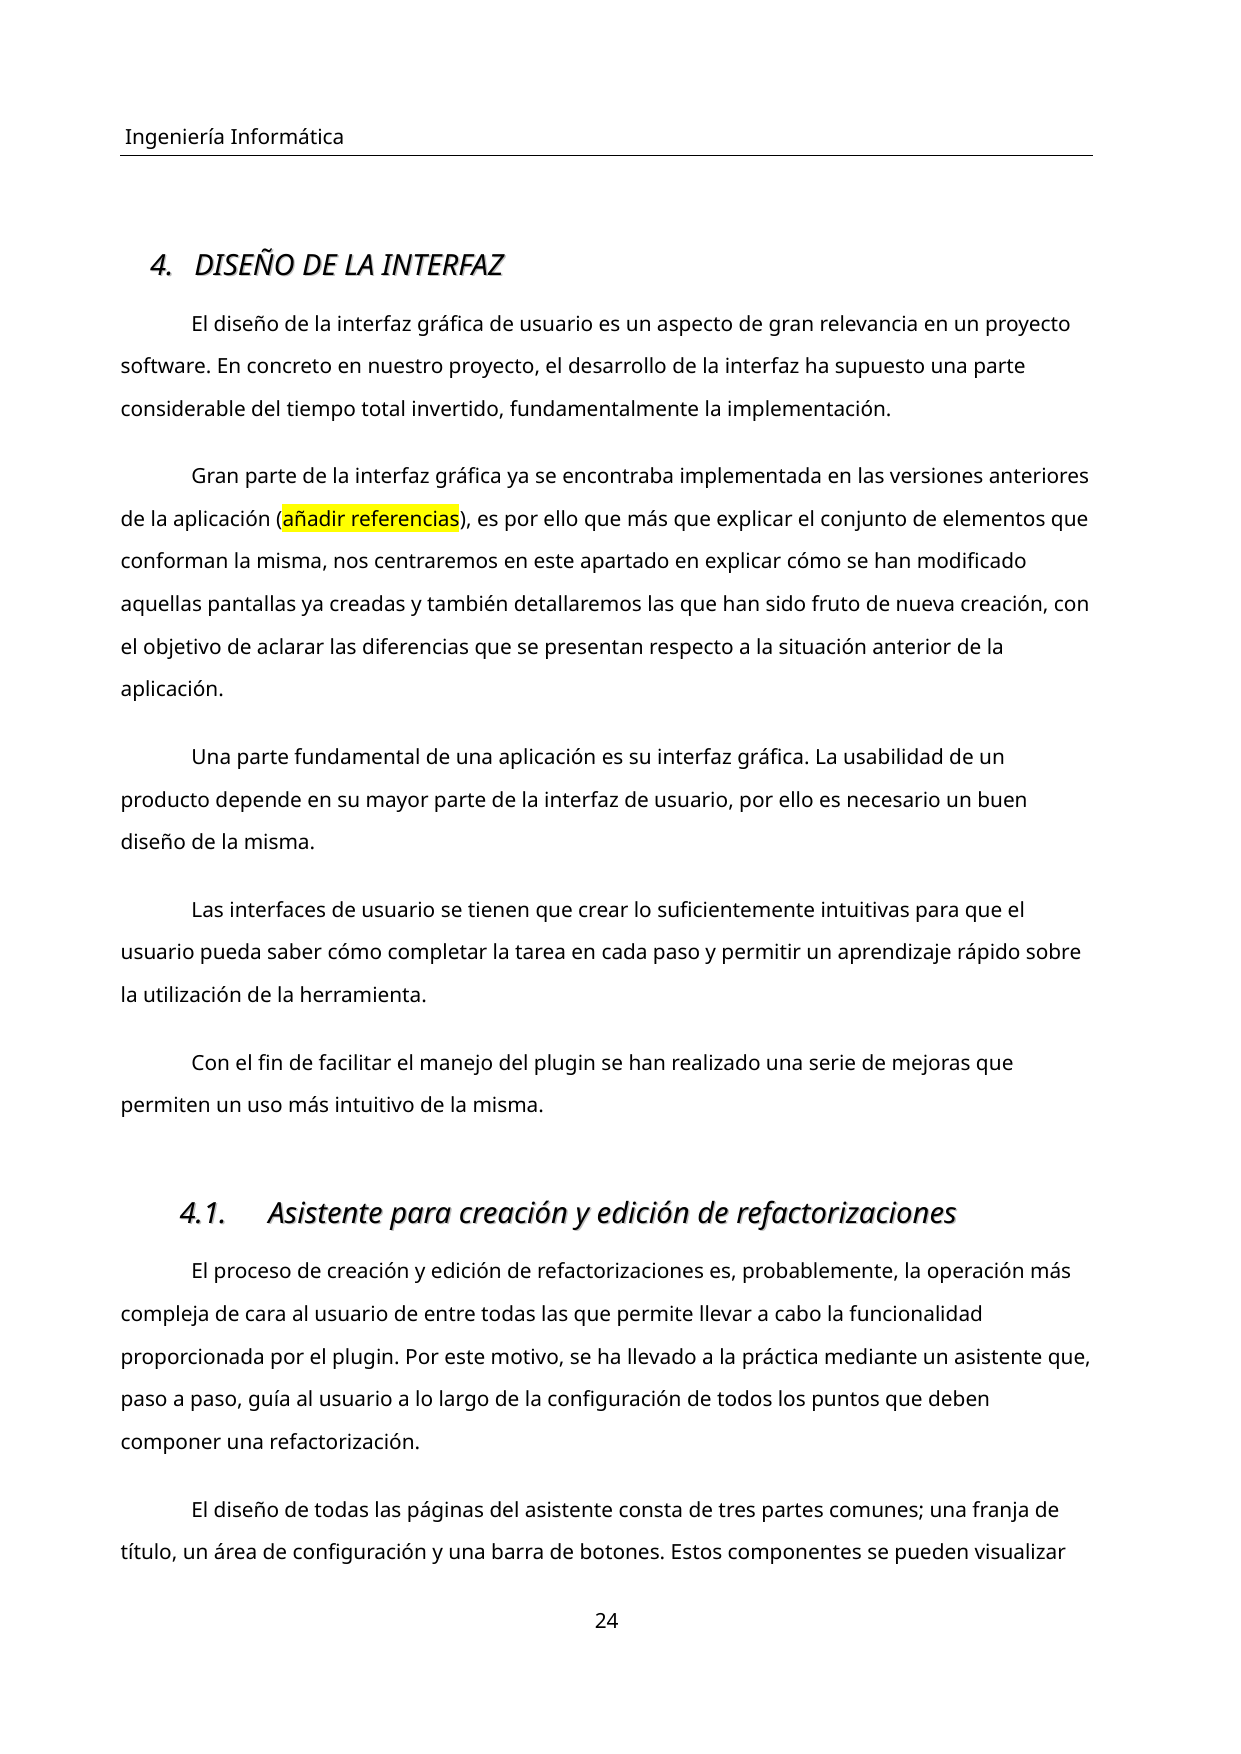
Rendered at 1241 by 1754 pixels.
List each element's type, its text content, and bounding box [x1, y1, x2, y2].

subtitle Asistente para creación y edición de refactorizaciones [179, 1192, 1093, 1232]
text Las interfaces de usuario se tienen que crear lo suficientemente intuitivas para que el usuario pueda saber cómo completar la tarea en cada paso y permitir un aprendizaje rápido sobre la utilización de la herramienta. [120, 895, 1093, 1008]
text El proceso de creación y edición de refactorizaciones es, probablemente, la operación más compleja de cara al usuario de entre todas las que permite llevar a cabo la funcionalidad proporcionada por el plugin. Por este motivo, se ha llevado a la práctica mediante un asistente que, paso a paso, guía al usuario a lo largo de la configuración de todos los puntos que deben componer una refactorización. [120, 1257, 1093, 1456]
text Gran parte de la interfaz gráfica ya se encontraba implementada en las versiones anteriores de la aplicación (añadir referencias), es por ello que más que explicar el conjunto de elementos que conforman la misma, nos centraremos en este apartado en explicar cómo se han modificado aquellas pantallas ya creadas y también detallaremos las que han sido fruto de nueva creación, con el objetivo de aclarar las diferencias que se presentan respecto a la situación anterior de la aplicación. [120, 461, 1093, 703]
text El diseño de la interfaz gráfica de usuario es un aspecto de gran relevancia en un proyecto software. En concreto en nuestro proyecto, el desarrollo de la interfaz ha supuesto una parte considerable del tiempo total invertido, fundamentalmente la implementación. [120, 309, 1093, 422]
text El diseño de todas las páginas del asistente consta de tres partes comunes; una franja de título, un área de configuración y una barra de botones. Estos componentes se pueden visualizar [120, 1495, 1093, 1566]
subtitle DISEÑO DE LA INTERFAZ [150, 244, 1093, 284]
text Con el fin de facilitar el manejo del plugin se han realizado una serie de mejoras que permiten un uso más intuitivo de la misma. [120, 1048, 1093, 1119]
text Una parte fundamental de una aplicación es su interfaz gráfica. La usabilidad de un producto depende en su mayor parte de la interfaz de usuario, por ello es necesario un buen diseño de la misma. [120, 742, 1093, 856]
